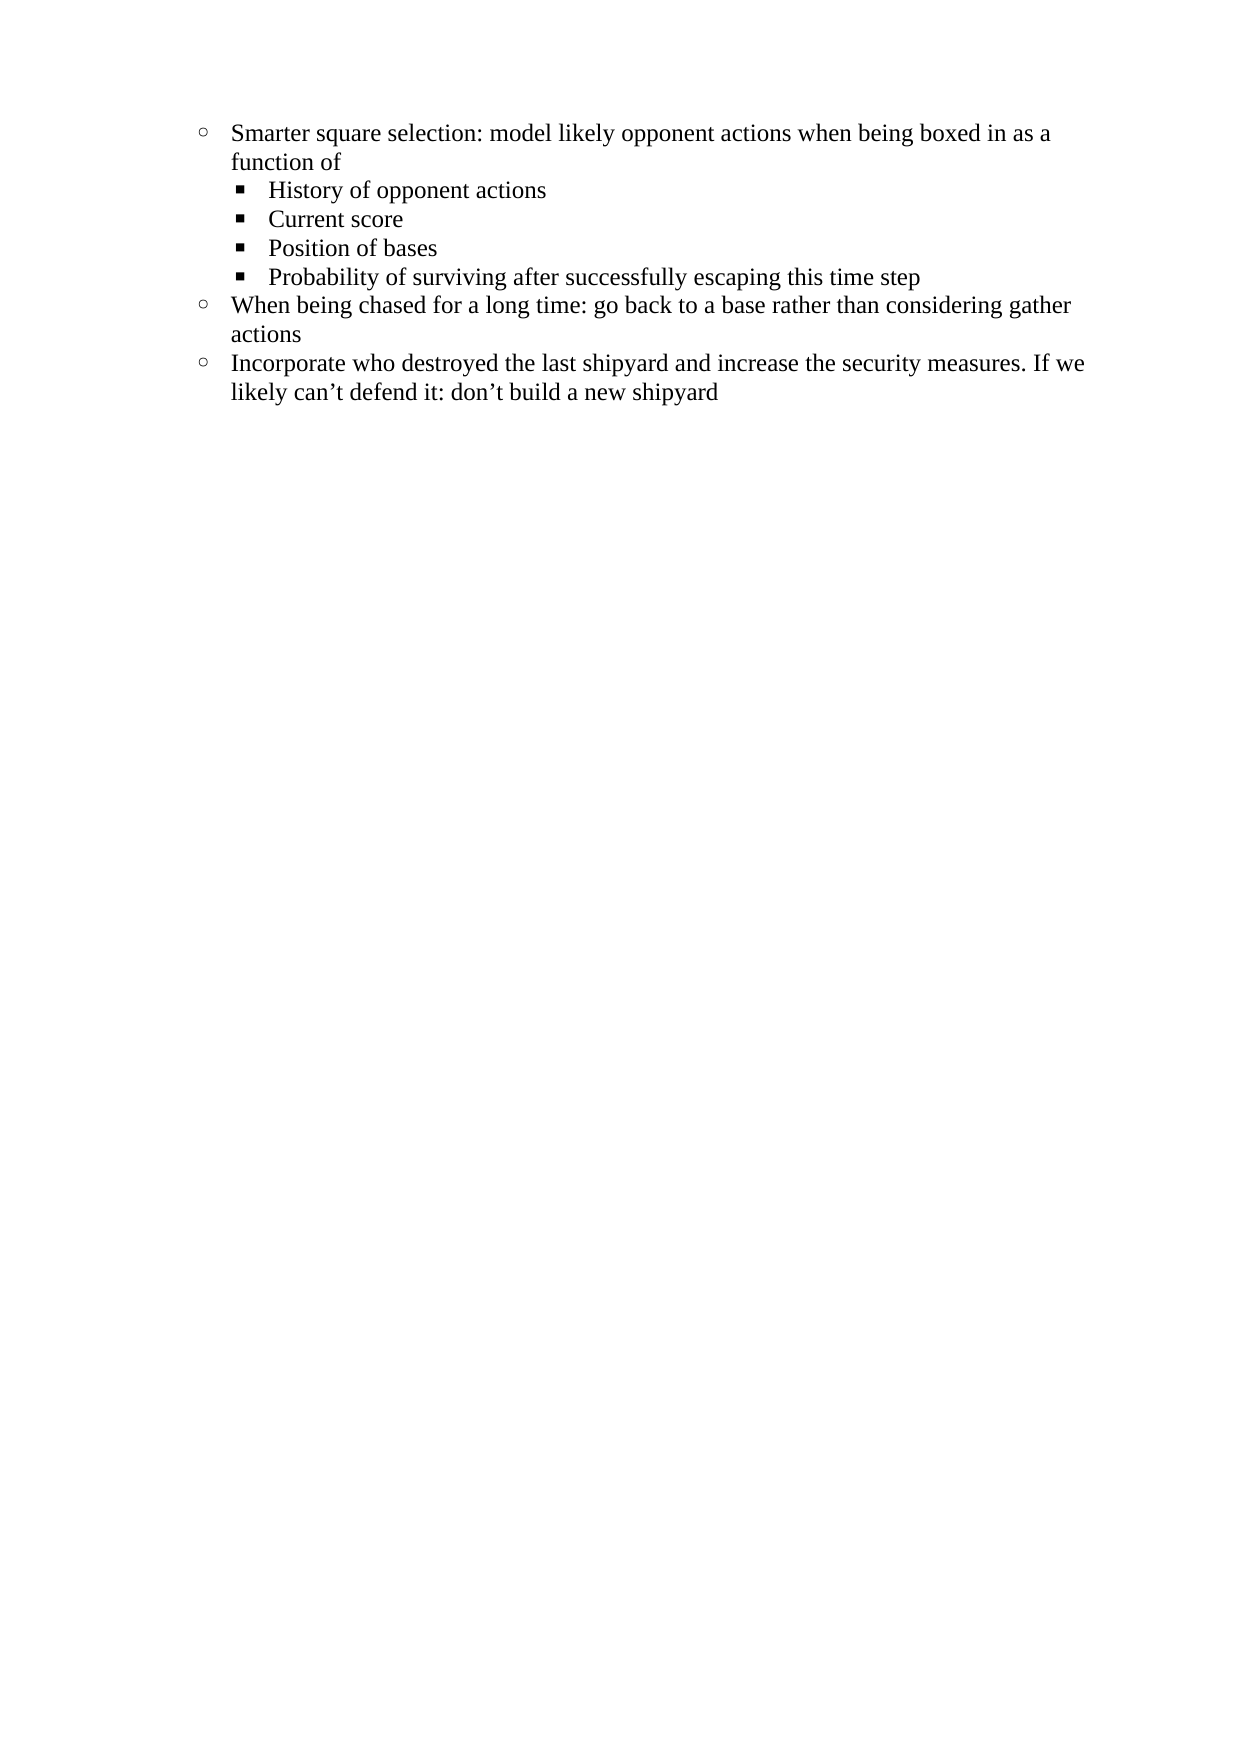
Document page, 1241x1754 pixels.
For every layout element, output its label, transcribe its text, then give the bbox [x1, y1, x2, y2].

list Position of bases [231, 233, 1122, 262]
list Current score [231, 204, 1122, 233]
list History of opponent actions [231, 176, 1122, 204]
list Incorporate who destroyed the last shipyard and increase the security measures. If we likely can’t defend it: don’t build a new shipyard [193, 348, 1122, 406]
list Smarter square selection: model likely opponent actions when being boxed in as a function of [193, 118, 1122, 176]
list When being chased for a long time: go back to a base rather than considering gather actions [193, 291, 1122, 348]
list Probability of surviving after successfully escaping this time step [231, 262, 1122, 291]
